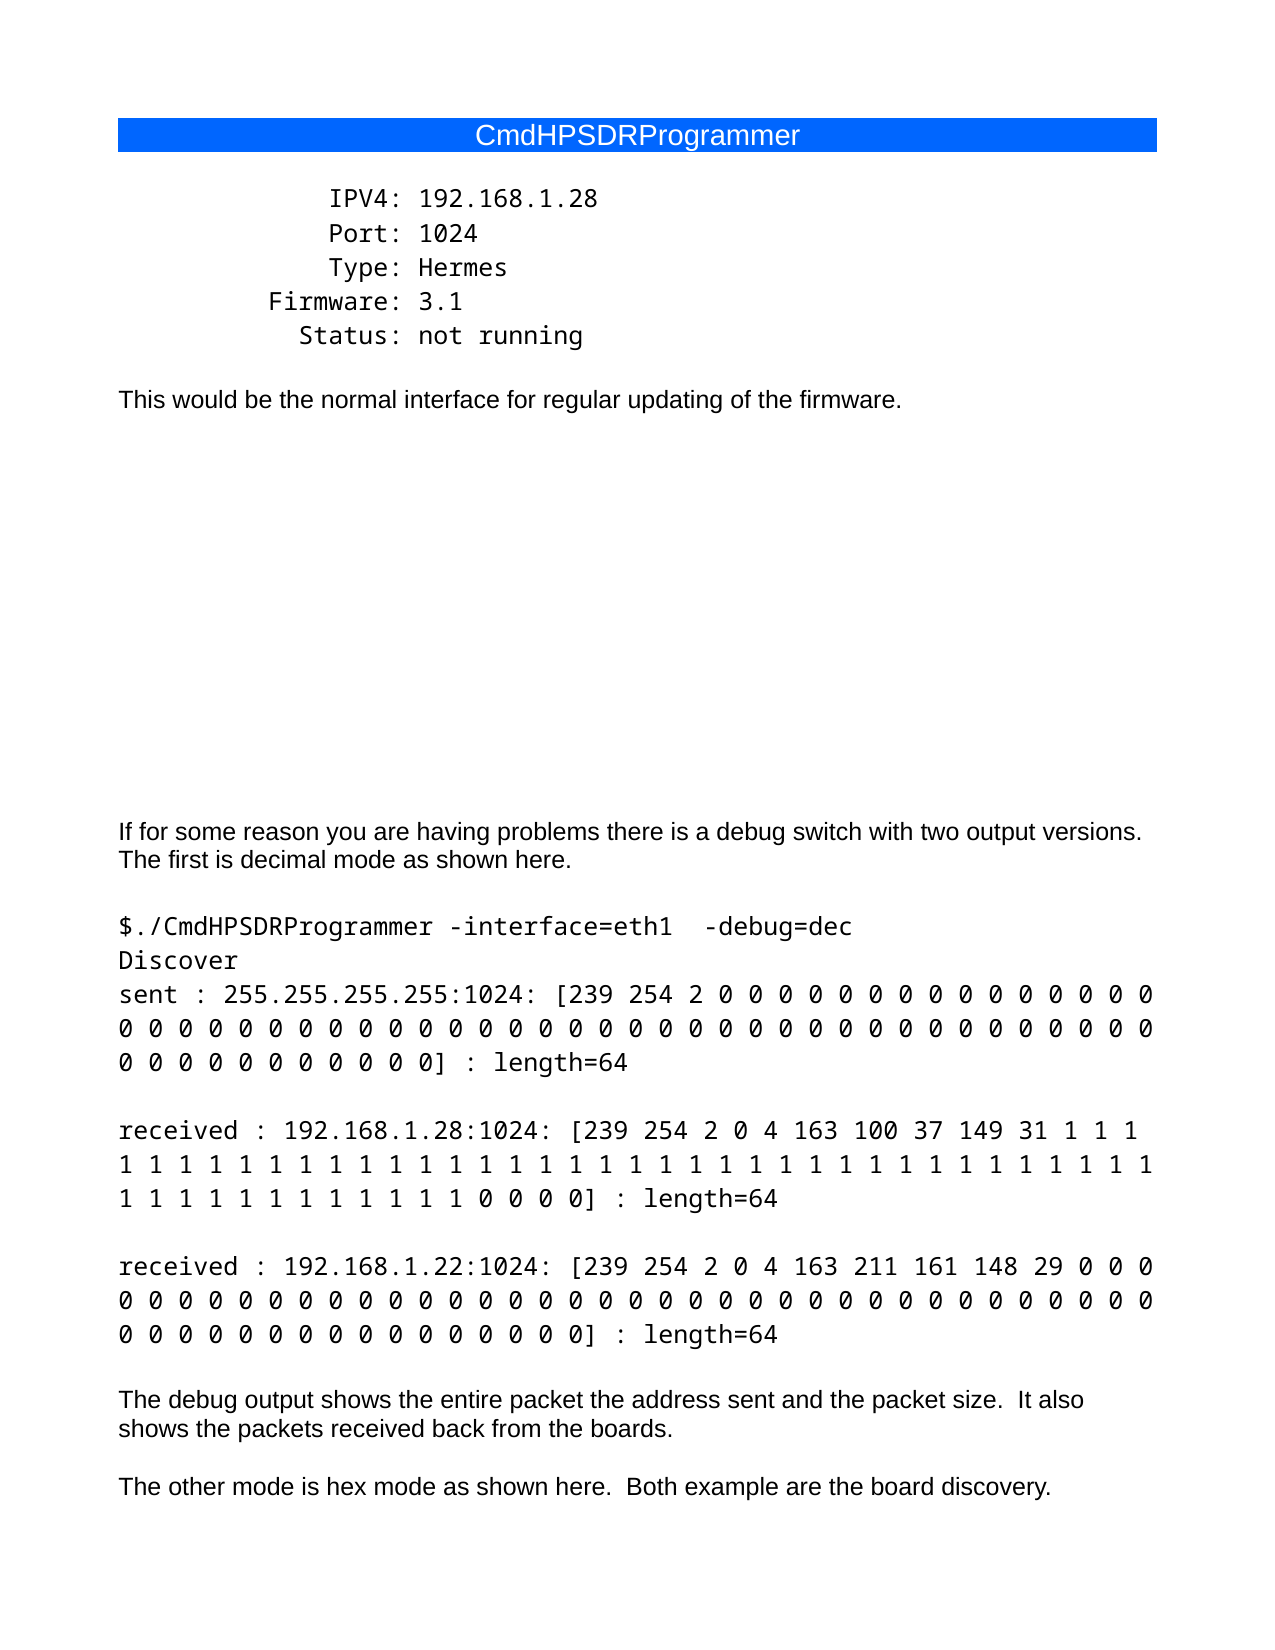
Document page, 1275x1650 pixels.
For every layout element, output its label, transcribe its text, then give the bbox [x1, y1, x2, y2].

text received : 192.168.1.22:1024: [239 254 2 0 4 163 211 161 148 29 0 0 0 0 0 0 0 0 0 0 0 0 0 0 0 0 0 0 0 0 0 0 0 0 0 0 0 0 0 0 0 0 0 0 0 0 0 0 0 0 0 0 0 0 0 0 0 0 0 0 0 0 0 0] : length=64 [118, 1249, 1157, 1351]
text IPV4: 192.168.1.28 [118, 181, 1157, 215]
text Status: not running [118, 317, 1157, 351]
text Type: Hermes [118, 249, 1157, 283]
text This would be the normal interface for regular updating of the firmware. [118, 386, 1157, 414]
text sent : 255.255.255.255:1024: [239 254 2 0 0 0 0 0 0 0 0 0 0 0 0 0 0 0 0 0 0 0 0 0 0 0 0 0 0 0 0 0 0 0 0 0 0 0 0 0 0 0 0 0 0 0 0 0 0 0 0 0 0 0 0 0 0 0 0 0 0 0 0 0] : length=64 [118, 976, 1157, 1079]
text The debug output shows the entire packet the address sent and the packet size. It also shows the packets received back from the boards. [118, 1385, 1157, 1443]
text The other mode is hex mode as shown here. Both example are the board discovery. [118, 1471, 1157, 1500]
text If for some reason you are having problems there is a debug switch with two output versions. [118, 817, 1157, 846]
text received : 192.168.1.28:1024: [239 254 2 0 4 163 100 37 149 31 1 1 1 1 1 1 1 1 1 1 1 1 1 1 1 1 1 1 1 1 1 1 1 1 1 1 1 1 1 1 1 1 1 1 1 1 1 1 1 1 1 1 1 1 1 1 1 1 1 1 0 0 0 0] : length=64 [118, 1113, 1157, 1215]
text The first is decimal mode as shown here. [118, 846, 1157, 874]
text Port: 1024 [118, 215, 1157, 249]
text Discover [118, 942, 1157, 976]
text $./CmdHPSDRProgrammer -interface=eth1 -debug=dec [118, 908, 1157, 942]
text Firmware: 3.1 [118, 283, 1157, 317]
